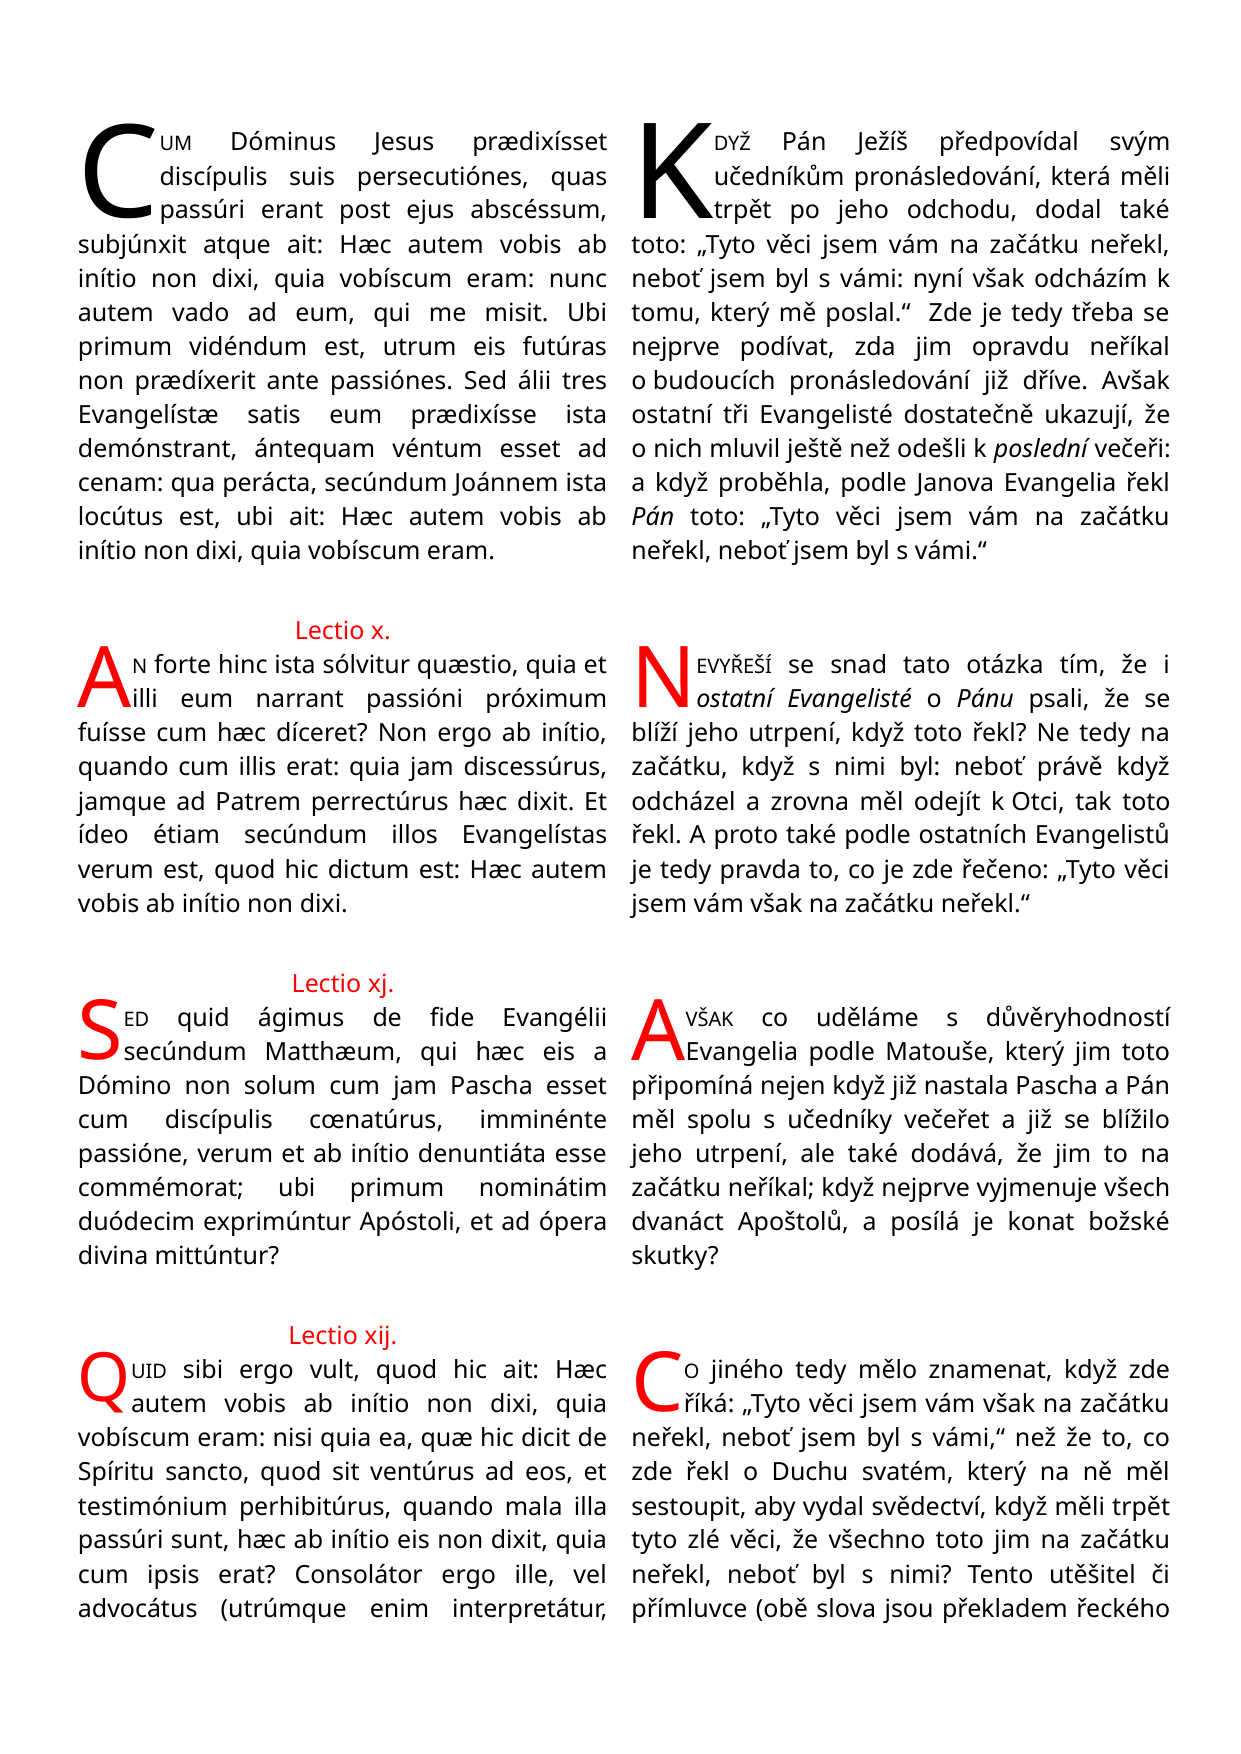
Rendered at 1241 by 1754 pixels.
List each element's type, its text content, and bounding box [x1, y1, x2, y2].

table_cell Lectio x. An forte hinc ista sólvitur quæstio, quia et illi eum narrant passióni próximum fuísse cum hæc díceret? Non ergo ab inítio, quando cum illis erat: quia jam discessúrus, jamque ad Patrem perrectúrus hæc dixit. Et ídeo étiam secúndum illos Evangelístas verum est, quod hic dictum est: Hæc autem vobis ab inítio non dixi. [66, 607, 619, 959]
table_cell Avšak co uděláme s důvěryhodností Evangelia podle Matouše, který jim toto připomíná nejen když již nastala Pascha a Pán měl spolu s učedníky večeřet a již se blížilo jeho utrpení, ale také dodává, že jim to na začátku neříkal; když nejprve vyjmenuje všech dvanáct Apoštolů, a posílá je konat božské skutky? [619, 959, 1182, 1312]
table_cell Co jiného tedy mělo znamenat, když zde říká: „Tyto věci jsem vám však na začátku neřekl, neboť jsem byl s vámi,“ než že to, co zde řekl o Duchu svatém, který na ně měl sestoupit, aby vydal svědectví, když měli trpět tyto zlé věci, že všechno toto jim na začátku neřekl, neboť byl s nimi? Tento utěšitel či přímluvce (obě slova jsou překladem řeckého [619, 1312, 1182, 1630]
table_cell In III. Nocturno Léctio sancti Evangélii secúndum Joánnem. Lectio ix. Cap. 16. In illo témpore: Dixit Jesus discípulis suis: Vado ad eum qui misit me; et nemo ex vobis intérrogat me, Quo vadis? Et réliqua. Homilía sancti Augustíni Epíscopi. Tract. 94. in Joannem. Cum Dóminus Jesus prædixísset discípulis suis persecutiónes, quas passúri erant post ejus abscéssum, subjúnxit atque ait: Hæc autem vobis ab inítio non dixi, quia vobíscum eram: nunc autem vado ad eum, qui me misit. Ubi primum vidéndum est, utrum eis futúras non prædíxerit ante passiónes. Sed álii tres Evangelístæ satis eum prædixísse ista demónstrant, ántequam véntum esset ad cenam: qua perácta, secúndum Joánnem ista locútus est, ubi ait: Hæc autem vobis ab inítio non dixi, quia vobíscum eram. [66, 118, 619, 607]
table_cell Lectio xij. Quid sibi ergo vult, quod hic ait: Hæc autem vobis ab inítio non dixi, quia vobíscum eram: nisi quia ea, quæ hic dicit de Spíritu sancto, quod sit ventúrus ad eos, et testimónium perhibitúrus, quando mala illa passúri sunt, hæc ab inítio eis non dixit, quia cum ipsis erat? Consolátor ergo ille, vel advocátus (utrúmque enim interpretátur, [66, 1312, 619, 1630]
table_cell Za onoho času řekl Ježíš svým učedníkům: „Odcházím k tomu, který mě poslal a nikdo z vás se mě neptá: Kam jdeš?“ A ostatní. Když Pán Ježíš předpovídal svým učedníkům pronásledování, která měli trpět po jeho odchodu, dodal také toto: „Tyto věci jsem vám na začátku neřekl, neboť jsem byl s vámi: nyní však odcházím k tomu, který mě poslal.“ Zde je tedy třeba se nejprve podívat, zda jim opravdu neříkal o budoucích pronásledování již dříve. Avšak ostatní tři Evangelisté dostatečně ukazují, že o nich mluvil ještě než odešli k poslední večeři: a když proběhla, podle Janova Evangelia řekl Pán toto: „Tyto věci jsem vám na začátku neřekl, neboť jsem byl s vámi.“ [619, 118, 1182, 607]
table_cell Nevyřeší se snad tato otázka tím, že i ostatní Evangelisté o Pánu psali, že se blíží jeho utrpení, když toto řekl? Ne tedy na začátku, když s nimi byl: neboť právě když odcházel a zrovna měl odejít k Otci, tak toto řekl. A proto také podle ostatních Evangelistů je tedy pravda to, co je zde řečeno: „Tyto věci jsem vám však na začátku neřekl.“ [619, 607, 1182, 959]
table_cell Lectio xj. Sed quid ágimus de fide Evangélii secúndum Matthæum, qui hæc eis a Dómino non solum cum jam Pascha esset cum discípulis cœnatúrus, imminénte passióne, verum et ab inítio denuntiáta esse commémorat; ubi primum nominátim duódecim exprimúntur Apóstoli, et ad ópera divina mittúntur? [66, 959, 619, 1312]
